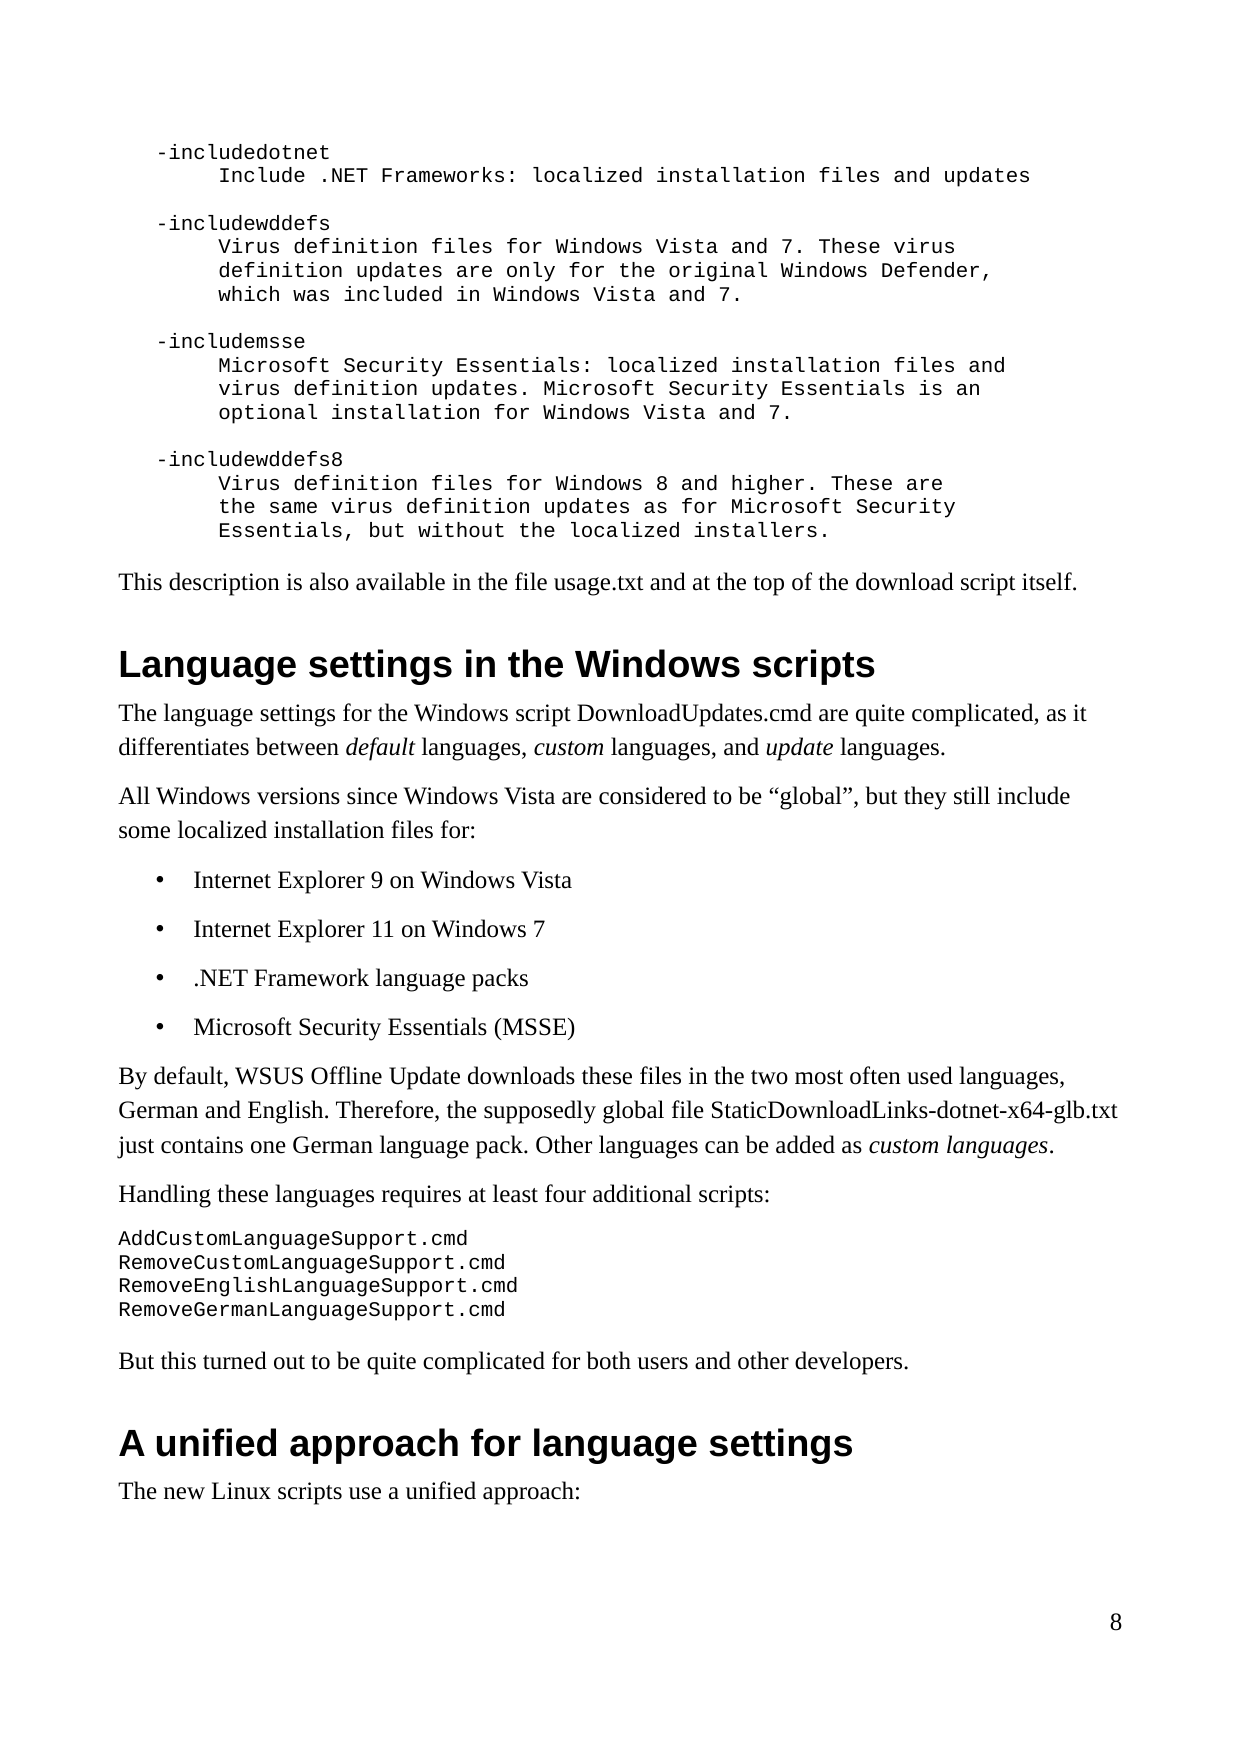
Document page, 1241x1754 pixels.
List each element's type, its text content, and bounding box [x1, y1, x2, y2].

list Internet Explorer 11 on Windows 7 [156, 914, 1122, 942]
text RemoveEnglishLanguageSupport.cmd [118, 1275, 1122, 1299]
text Virus definition files for Windows Vista and 7. These virus [118, 236, 1122, 260]
subtitle A unified approach for language settings [118, 1420, 1122, 1464]
text Microsoft Security Essentials: localized installation files and [118, 354, 1122, 378]
text RemoveCustomLanguageSupport.cmd [118, 1252, 1122, 1275]
text Essentials, but without the localized installers. [118, 520, 1122, 544]
list Microsoft Security Essentials (MSSE) [156, 1012, 1122, 1041]
text The language settings for the Windows script DownloadUpdates.cmd are quite complicated, as it differentiates between default languages, custom languages, and update languages. [118, 698, 1122, 761]
text optional installation for Windows Vista and 7. [118, 402, 1122, 426]
text All Windows versions since Windows Vista are considered to be “global”, but they still include some localized installation files for: [118, 781, 1122, 844]
text Virus definition files for Windows 8 and higher. These are [118, 473, 1122, 496]
subtitle Language settings in the Windows scripts [118, 641, 1122, 685]
text By default, WSUS Offline Update downloads these files in the two most often used languages, German and English. Therefore, the supposedly global file StaticDownloadLinks-dotnet-x64-glb.txt just contains one German language pack. Other languages can be added as custom languages. [118, 1061, 1122, 1159]
text This description is also available in the file usage.txt and at the top of the download script itself. [118, 567, 1122, 596]
list .NET Framework language packs [156, 963, 1122, 992]
text which was included in Windows Vista and 7. [118, 284, 1122, 307]
text RemoveGermanLanguageSupport.cmd [118, 1299, 1122, 1323]
text virus definition updates. Microsoft Security Essentials is an [118, 378, 1122, 402]
text Include .NET Frameworks: localized installation files and updates [118, 165, 1122, 189]
text the same virus definition updates as for Microsoft Security [118, 496, 1122, 520]
text -includewddefs [118, 213, 1122, 236]
text -includedotnet [118, 142, 1122, 165]
text AddCustomLanguageSupport.cmd [118, 1228, 1122, 1252]
text -includemsse [118, 331, 1122, 354]
list Internet Explorer 9 on Windows Vista [156, 865, 1122, 893]
text But this turned out to be quite complicated for both users and other developers. [118, 1346, 1122, 1375]
text Handling these languages requires at least four additional scripts: [118, 1179, 1122, 1208]
text -includewddefs8 [118, 449, 1122, 473]
text definition updates are only for the original Windows Defender, [118, 260, 1122, 284]
text The new Linux scripts use a unified approach: [118, 1476, 1122, 1505]
